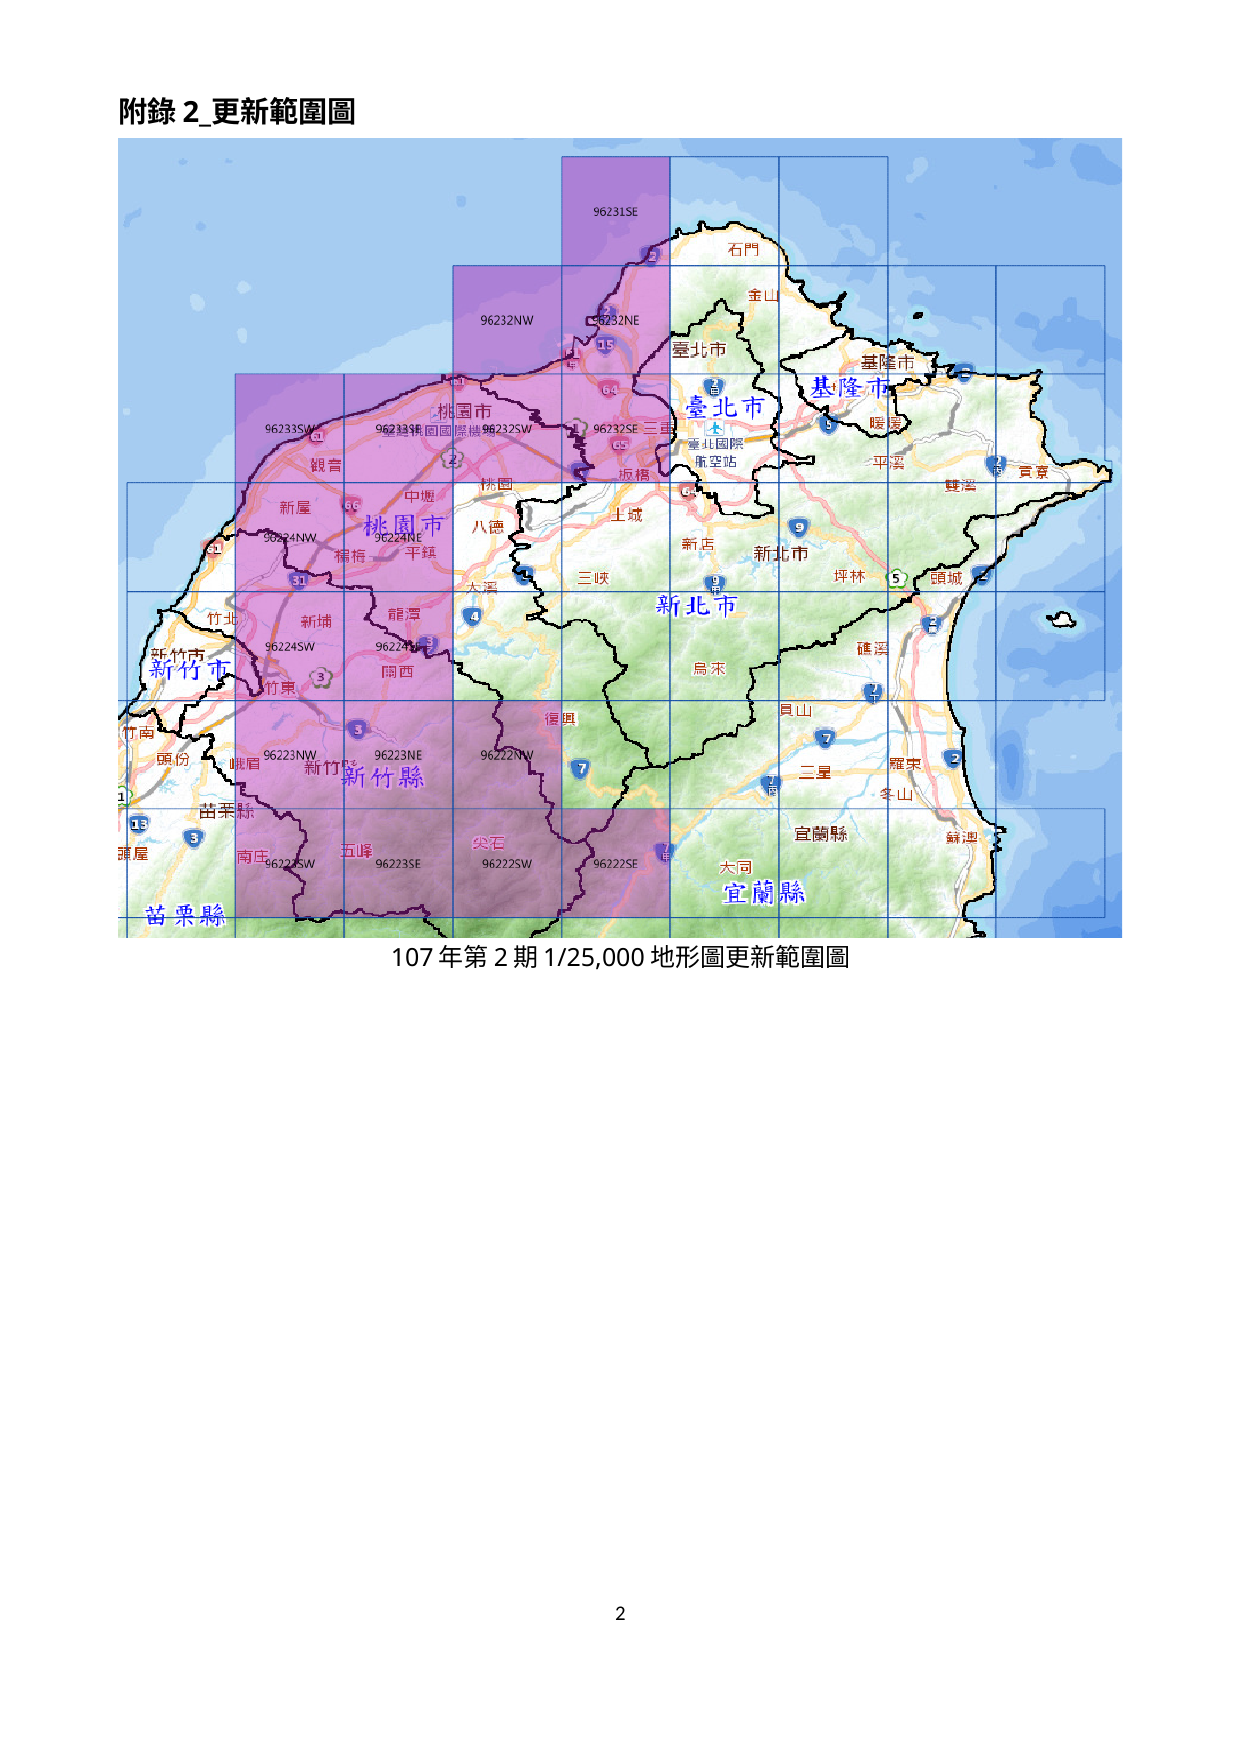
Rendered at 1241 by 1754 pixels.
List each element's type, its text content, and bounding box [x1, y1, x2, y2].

picture [118, 138, 1123, 938]
text 107年第2期1/25,000地形圖更新範圍圖 [118, 938, 1122, 973]
subtitle 附錄2_更新範圍圖 [118, 89, 1122, 131]
